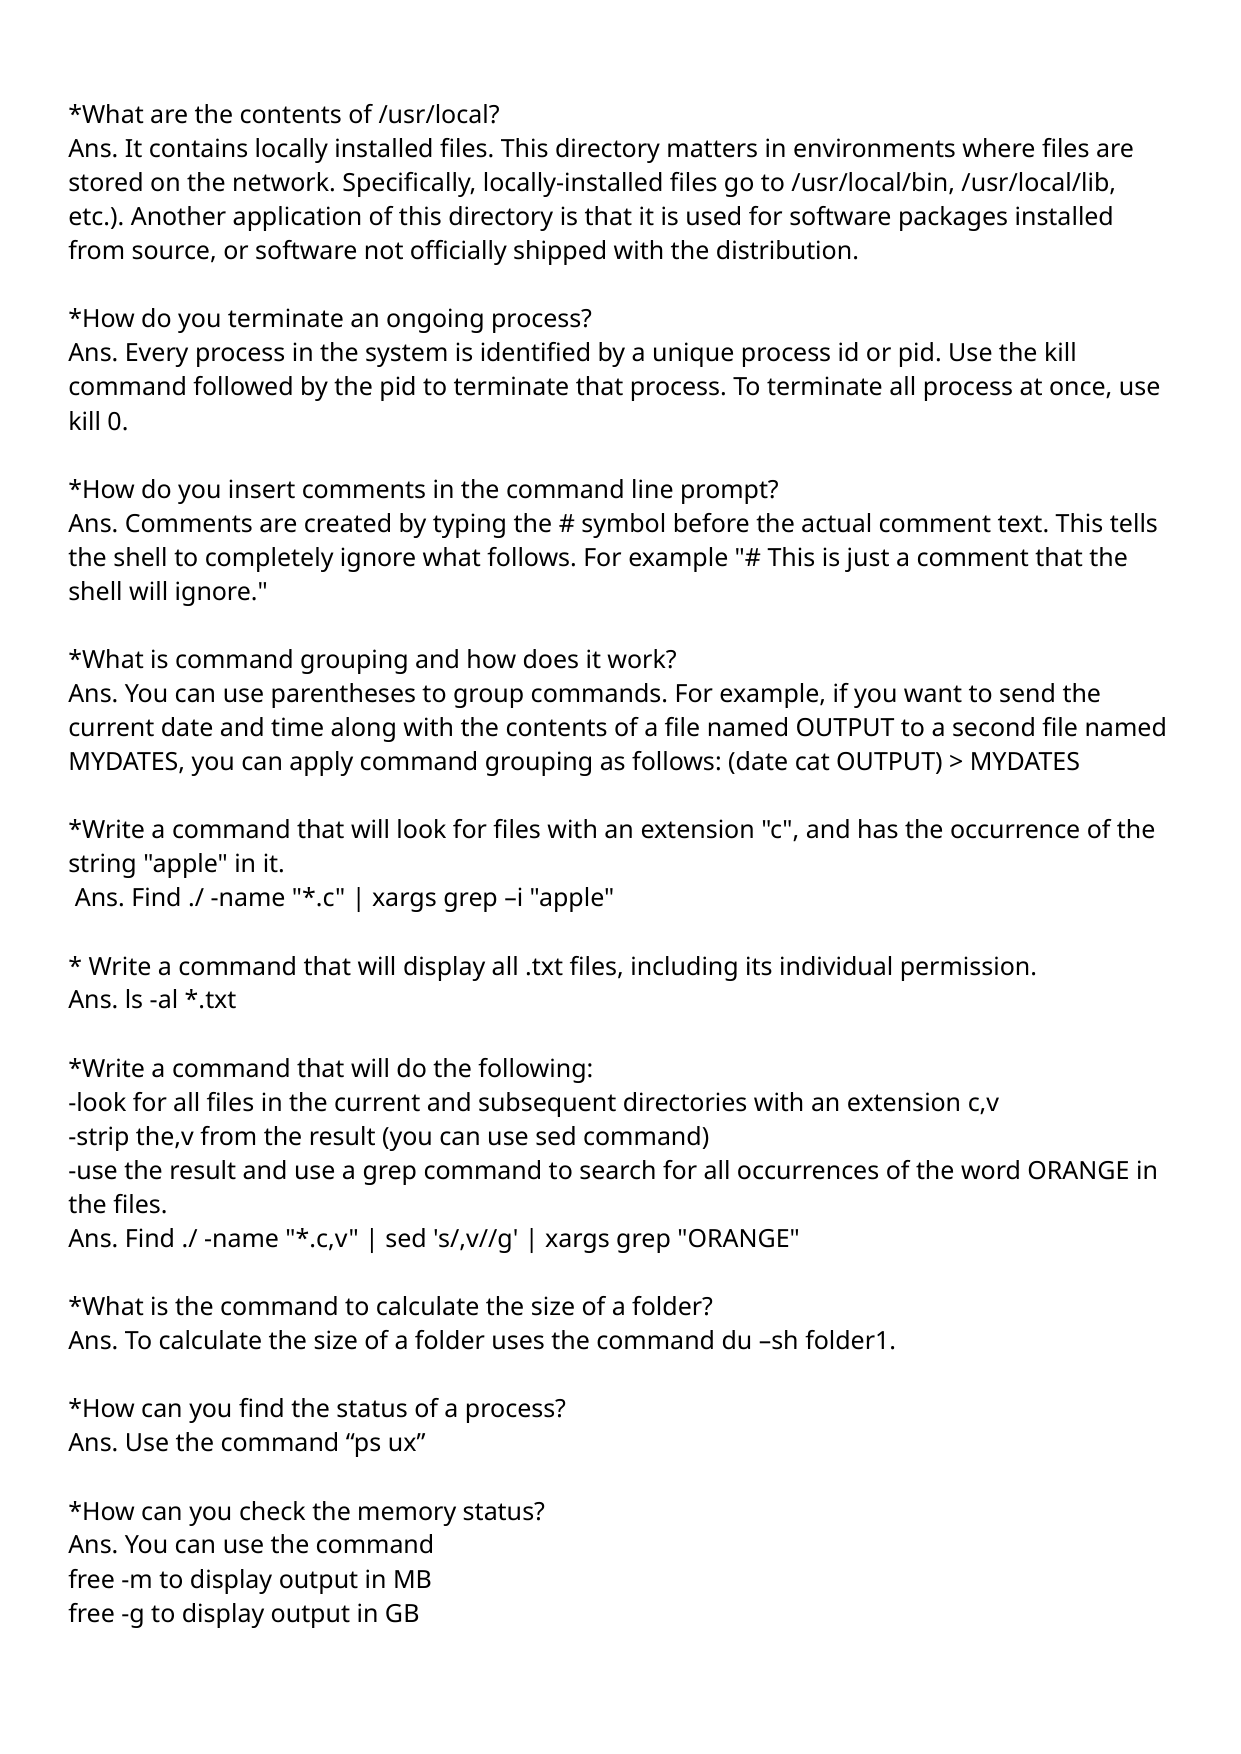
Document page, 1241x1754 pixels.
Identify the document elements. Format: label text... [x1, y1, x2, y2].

text *What are the contents of /usr/local? [68, 97, 1173, 131]
text *What is the command to calculate the size of a folder? [68, 1289, 1173, 1323]
text free -m to display output in MB [68, 1561, 1173, 1595]
text free -g to display output in GB [68, 1595, 1173, 1629]
text -strip the,v from the result (you can use sed command) [68, 1118, 1173, 1152]
text Ans. Find ./ -name "*.c,v" | sed 's/,v//g' | xargs grep "ORANGE" [68, 1221, 1173, 1255]
text *How can you check the memory status? [68, 1493, 1173, 1527]
text Ans. You can use parentheses to group commands. For example, if you want to send the current date and time along with the contents of a file named OUTPUT to a second file named MYDATES, you can apply command grouping as follows: (date cat OUTPUT) > MYDATES [68, 676, 1173, 778]
text *How do you insert comments in the command line prompt? [68, 471, 1173, 505]
text Ans. Find ./ -name "*.c" | xargs grep –i "apple" [68, 880, 1173, 914]
text -use the result and use a grep command to search for all occurrences of the word ORANGE in the files. [68, 1152, 1173, 1221]
text * Write a command that will display all .txt files, including its individual permission. [68, 948, 1173, 982]
text *Write a command that will do the following: [68, 1050, 1173, 1084]
text -look for all files in the current and subsequent directories with an extension c,v [68, 1084, 1173, 1118]
text Ans. It contains locally installed files. This directory matters in environments where files are stored on the network. Specifically, locally-installed files go to /usr/local/bin, /usr/local/lib, etc.). Another application of this directory is that it is used for software packages installed from source, or software not officially shipped with the distribution. [68, 131, 1173, 267]
text *How can you find the status of a process? [68, 1391, 1173, 1425]
text Ans. Comments are created by typing the # symbol before the actual comment text. This tells the shell to completely ignore what follows. For example "# This is just a comment that the shell will ignore." [68, 505, 1173, 607]
text Ans. Every process in the system is identified by a unique process id or pid. Use the kill command followed by the pid to terminate that process. To terminate all process at once, use kill 0. [68, 335, 1173, 437]
text *What is command grouping and how does it work? [68, 642, 1173, 676]
text *How do you terminate an ongoing process? [68, 301, 1173, 335]
text Ans. To calculate the size of a folder uses the command du –sh folder1. [68, 1323, 1173, 1357]
text *Write a command that will look for files with an extension "c", and has the occurrence of the string "apple" in it. [68, 812, 1173, 880]
text Ans. You can use the command [68, 1527, 1173, 1561]
text Ans. Use the command “ps ux” [68, 1425, 1173, 1459]
text Ans. ls -al *.txt [68, 982, 1173, 1016]
